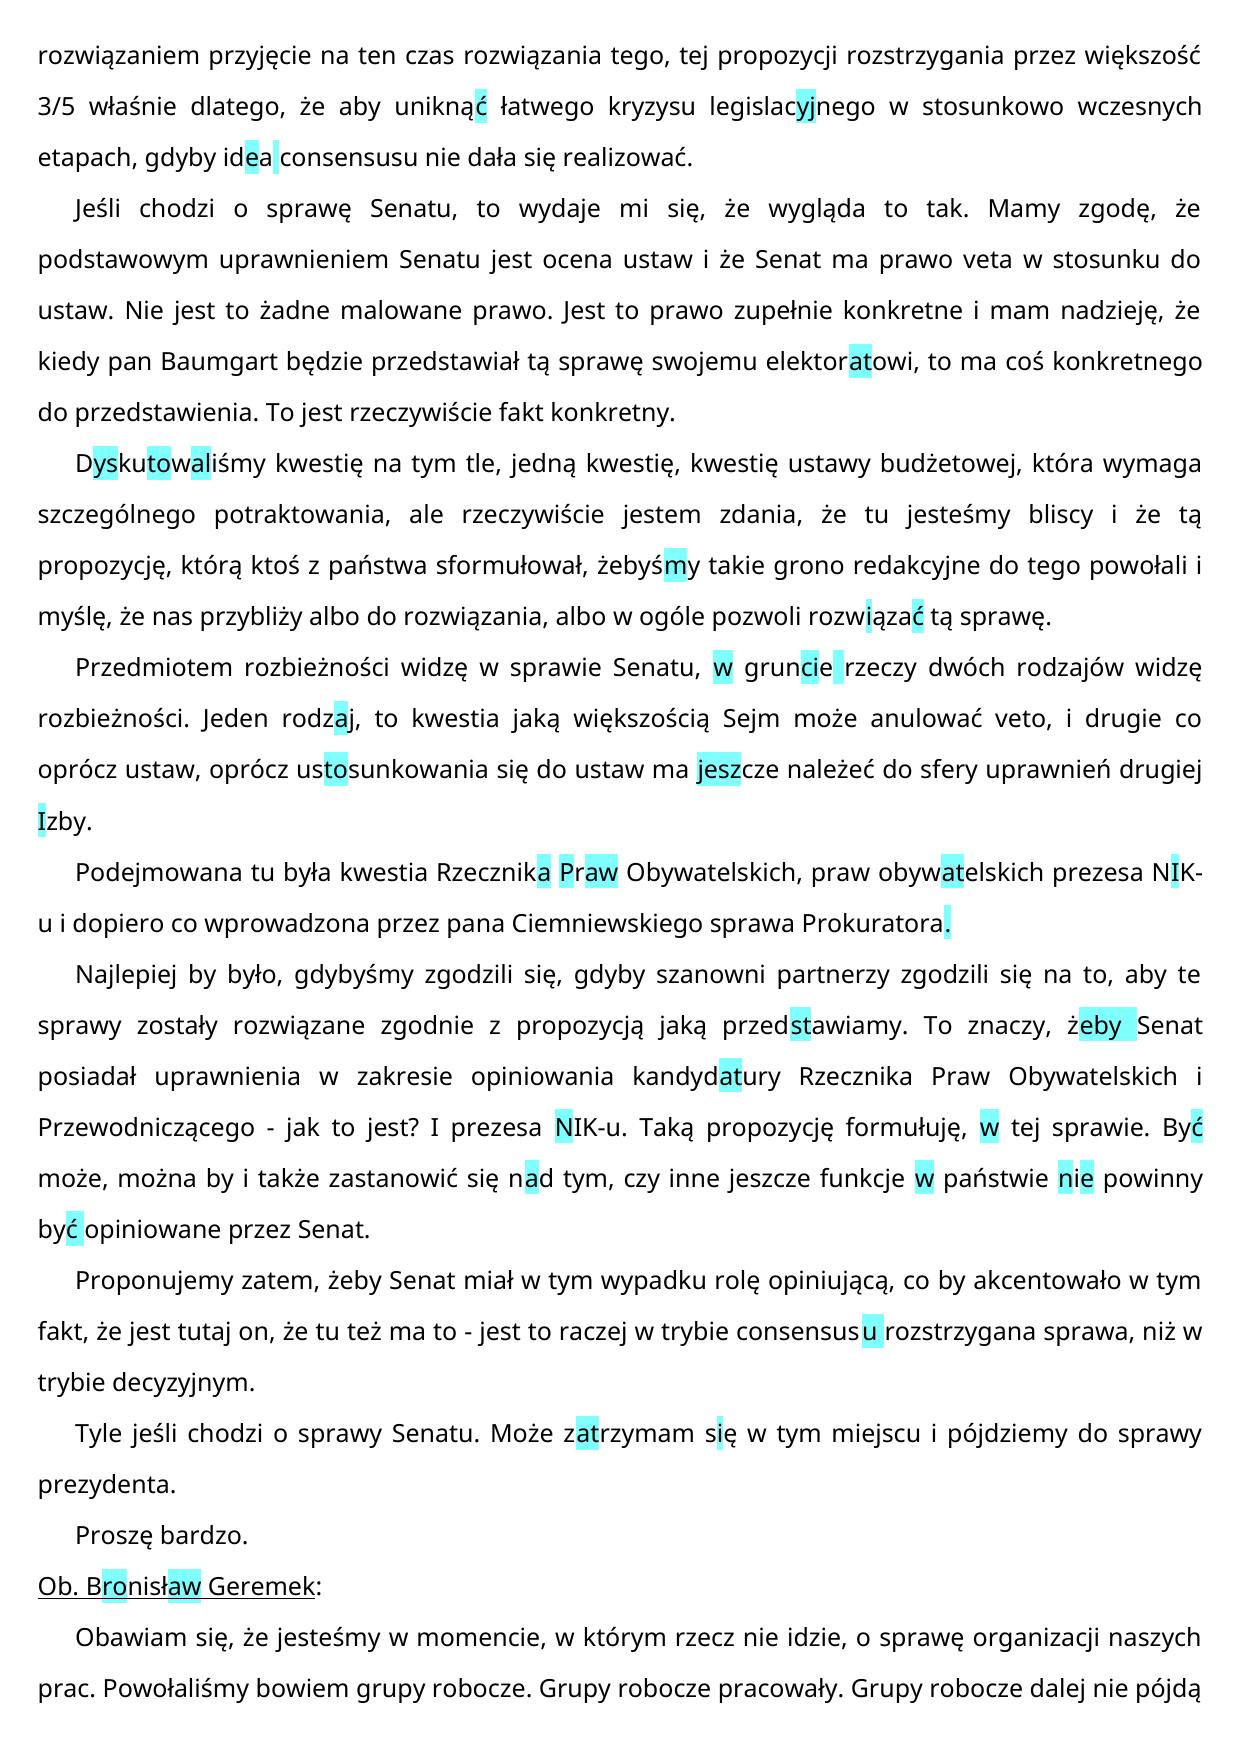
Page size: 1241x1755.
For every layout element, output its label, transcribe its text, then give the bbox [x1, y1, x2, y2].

text Obawiam się, że jesteśmy w momencie, w którym rzecz nie idzie, o sprawę organizacji naszych prac. Powołaliśmy bowiem grupy robocze. Grupy robocze pracowały. Grupy robocze dalej nie pójdą [37, 1620, 1203, 1705]
text Proponujemy zatem, żeby Senat miał w tym wypadku rolę opiniującą, co by akcentowało w tym fakt, że jest tutaj on, że tu też ma to - jest to raczej w trybie consensusu rozstrzygana sprawa, niż w trybie decyzyjnym. [37, 1262, 1203, 1399]
text Tyle jeśli chodzi o sprawy Senatu. Może zatrzymam się w tym miejscu i pójdziemy do sprawy prezydenta. [37, 1416, 1203, 1501]
text Jeśli chodzi o sprawę Senatu, to wydaje mi się, że wygląda to tak. Mamy zgodę, że podstawowym uprawnieniem Senatu jest ocena ustaw i że Senat ma prawo veta w stosunku do ustaw. Nie jest to żadne malowane prawo. Jest to prawo zupełnie konkretne i mam nadzieję, że kiedy pan Baumgart będzie przedstawiał tą sprawę swojemu elektoratowi, to ma coś konkretnego do przedstawienia. To jest rzeczywiście fakt konkretny. [37, 191, 1203, 429]
text rozwiązaniem przyjęcie na ten czas rozwiązania tego, tej propozycji rozstrzygania przez większość 3/5 właśnie dlatego, że aby uniknąć łatwego kryzysu legislacyjnego w stosunkowo wczesnych etapach, gdyby idea consensusu nie dała się realizować. [37, 37, 1203, 174]
text Proszę bardzo. [37, 1518, 1203, 1552]
text Przedmiotem rozbieżności widzę w sprawie Senatu, w gruncie rzeczy dwóch rodzajów widzę rozbieżności. Jeden rodzaj, to kwestia jaką większością Sejm może anulować veto, i drugie co oprócz ustaw, oprócz ustosunkowania się do ustaw ma jeszcze należeć do sfery uprawnień drugiej Izby. [37, 650, 1203, 837]
text Dyskutowaliśmy kwestię na tym tle, jedną kwestię, kwestię ustawy budżetowej, która wymaga szczególnego potraktowania, ale rzeczywiście jestem zdania, że tu jesteśmy bliscy i że tą propozycję, którą ktoś z państwa sformułował, żebyśmy takie grono redakcyjne do tego powołali i myślę, że nas przybliży albo do rozwiązania, albo w ogóle pozwoli rozwiązać tą sprawę. [37, 446, 1203, 633]
text Podejmowana tu była kwestia Rzecznika Praw Obywatelskich, praw obywatelskich prezesa NIK-u i dopiero co wprowadzona przez pana Ciemniewskiego sprawa Prokuratora. [37, 854, 1203, 939]
text Ob. Bronisław Geremek: [37, 1569, 1203, 1603]
text Najlepiej by było, gdybyśmy zgodzili się, gdyby szanowni partnerzy zgodzili się na to, aby te sprawy zostały rozwiązane zgodnie z propozycją jaką przedstawiamy. To znaczy, żeby Senat posiadał uprawnienia w zakresie opiniowania kandydatury Rzecznika Praw Obywatelskich i Przewodniczącego - jak to jest? I prezesa NIK-u. Taką propozycję formułuję, w tej sprawie. Być może, można by i także zastanowić się nad tym, czy inne jeszcze funkcje w państwie nie powinny być opiniowane przez Senat. [37, 956, 1203, 1246]
